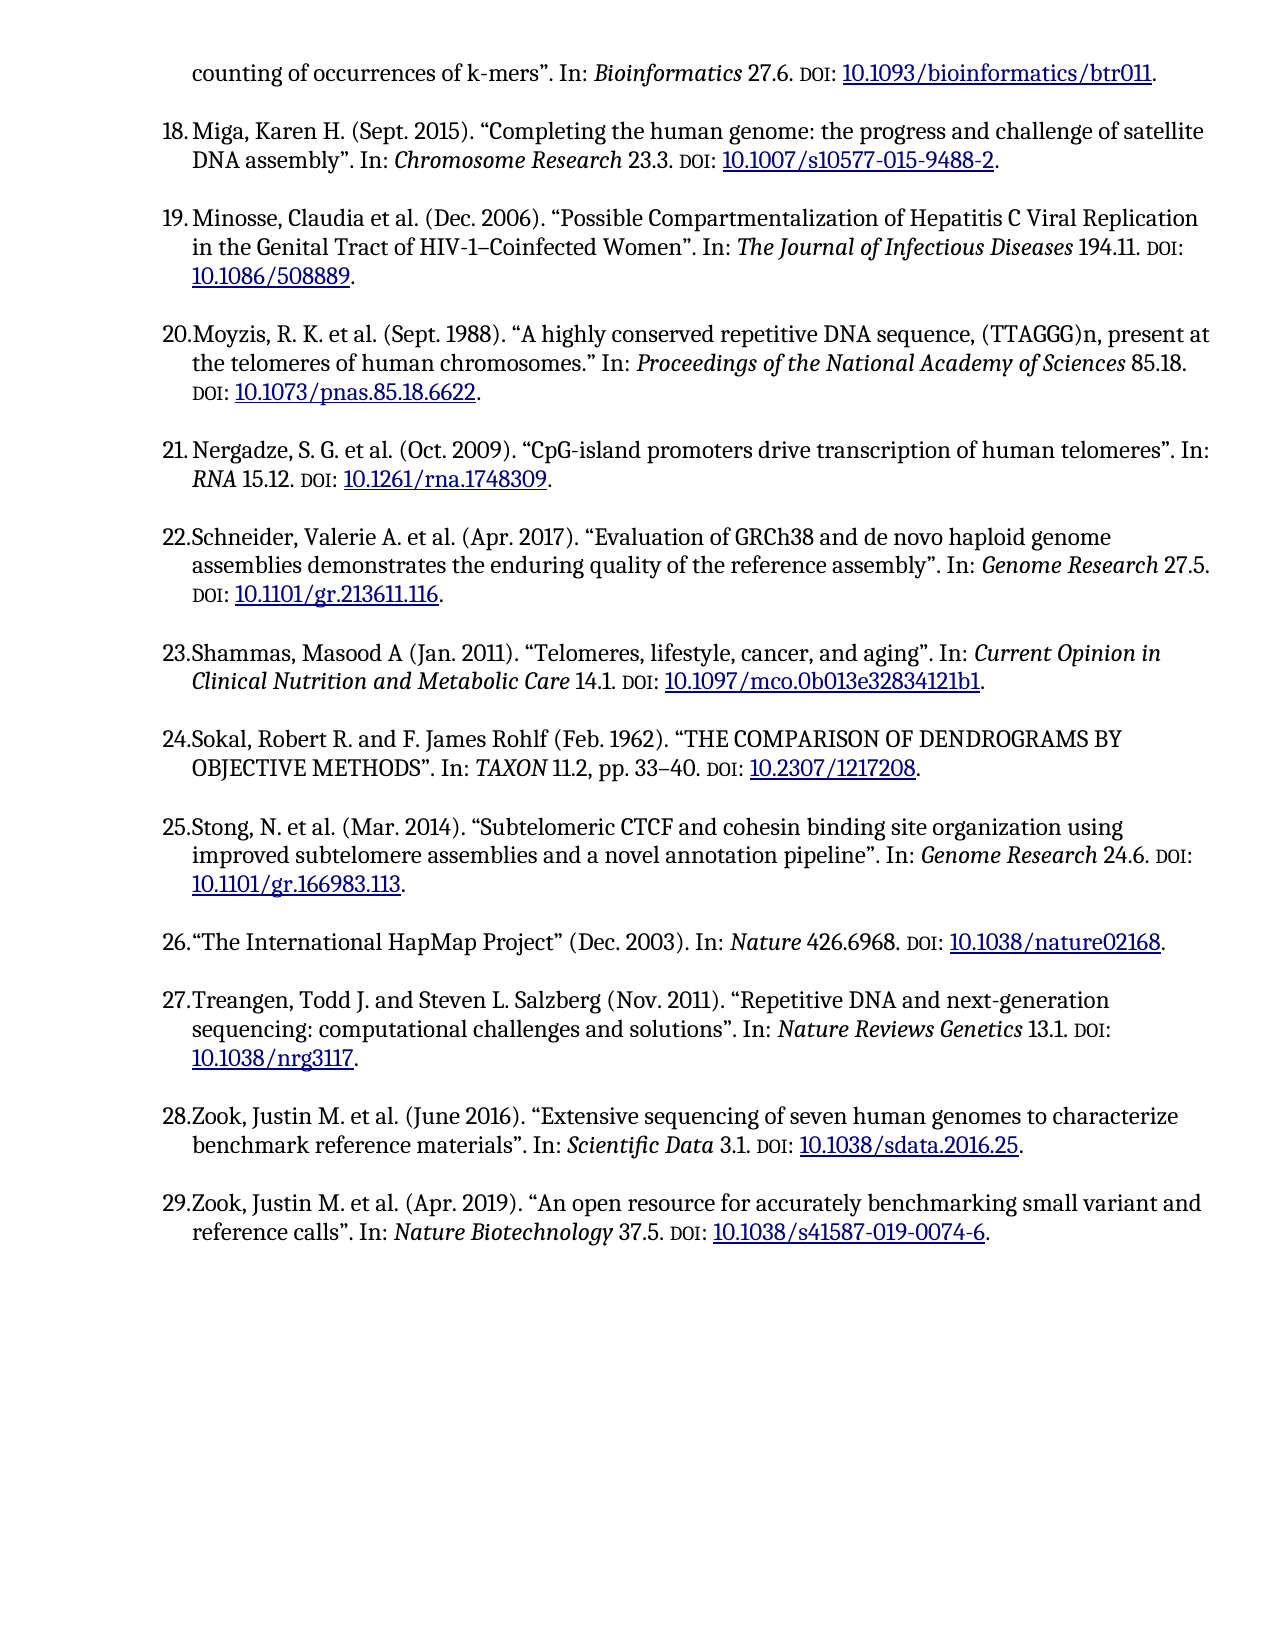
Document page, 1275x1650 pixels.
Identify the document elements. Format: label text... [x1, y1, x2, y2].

list Shammas, Masood A (Jan. 2011). “Telomeres, lifestyle, cancer, and aging”. In: Current Opinion in Clinical Nutrition and Metabolic Care 14.1. doi: 10.1097/mco.0b013e32834121b1. [162, 638, 1216, 696]
list Nergadze, S. G. et al. (Oct. 2009). “CpG-island promoters drive transcription of human telomeres”. In: RNA 15.12. doi: 10.1261/rna.1748309. [162, 436, 1216, 493]
list Schneider, Valerie A. et al. (Apr. 2017). “Evaluation of GRCh38 and de novo haploid genome assemblies demonstrates the enduring quality of the reference assembly”. In: Genome Research 27.5. doi: 10.1101/gr.213611.116. [162, 523, 1216, 609]
list Stong, N. et al. (Mar. 2014). “Subtelomeric CTCF and cohesin binding site organization using improved subtelomere assemblies and a novel annotation pipeline”. In: Genome Research 24.6. doi: 10.1101/gr.166983.113. [162, 812, 1216, 899]
list Treangen, Todd J. and Steven L. Salzberg (Nov. 2011). “Repetitive DNA and next-generation sequencing: computational challenges and solutions”. In: Nature Reviews Genetics 13.1. doi: 10.1038/nrg3117. [162, 986, 1216, 1073]
list Minosse, Claudia et al. (Dec. 2006). “Possible Compartmentalization of Hepatitis C Viral Replication in the Genital Tract of HIV-1–Coinfected Women”. In: The Journal of Infectious Diseases 194.11. doi: 10.1086/508889. [162, 204, 1216, 291]
list Zook, Justin M. et al. (June 2016). “Extensive sequencing of seven human genomes to characterize benchmark reference materials”. In: Scientific Data 3.1. doi: 10.1038/sdata.2016.25. [162, 1102, 1216, 1159]
list Zook, Justin M. et al. (Apr. 2019). “An open resource for accurately benchmarking small variant and reference calls”. In: Nature Biotechnology 37.5. doi: 10.1038/s41587-019-0074-6. [162, 1189, 1216, 1247]
list Sokal, Robert R. and F. James Rohlf (Feb. 1962). “THE COMPARISON OF DENDROGRAMS BY OBJECTIVE METHODS”. In: TAXON 11.2, pp. 33–40. doi: 10.2307/1217208. [162, 725, 1216, 783]
list Miga, Karen H. (Sept. 2015). “Completing the human genome: the progress and challenge of satellite DNA assembly”. In: Chromosome Research 23.3. doi: 10.1007/s10577-015-9488-2. [162, 117, 1216, 175]
list Moyzis, R. K. et al. (Sept. 1988). “A highly conserved repetitive DNA sequence, (TTAGGG)n, present at the telomeres of human chromosomes.” In: Proceedings of the National Academy of Sciences 85.18. doi: 10.1073/pnas.85.18.6622. [162, 320, 1216, 406]
list counting of occurrences of k-mers”. In: Bioinformatics 27.6. doi: 10.1093/bioinformatics/btr011. [162, 59, 1216, 88]
list “The International HapMap Project” (Dec. 2003). In: Nature 426.6968. doi: 10.1038/nature02168. [162, 928, 1216, 957]
